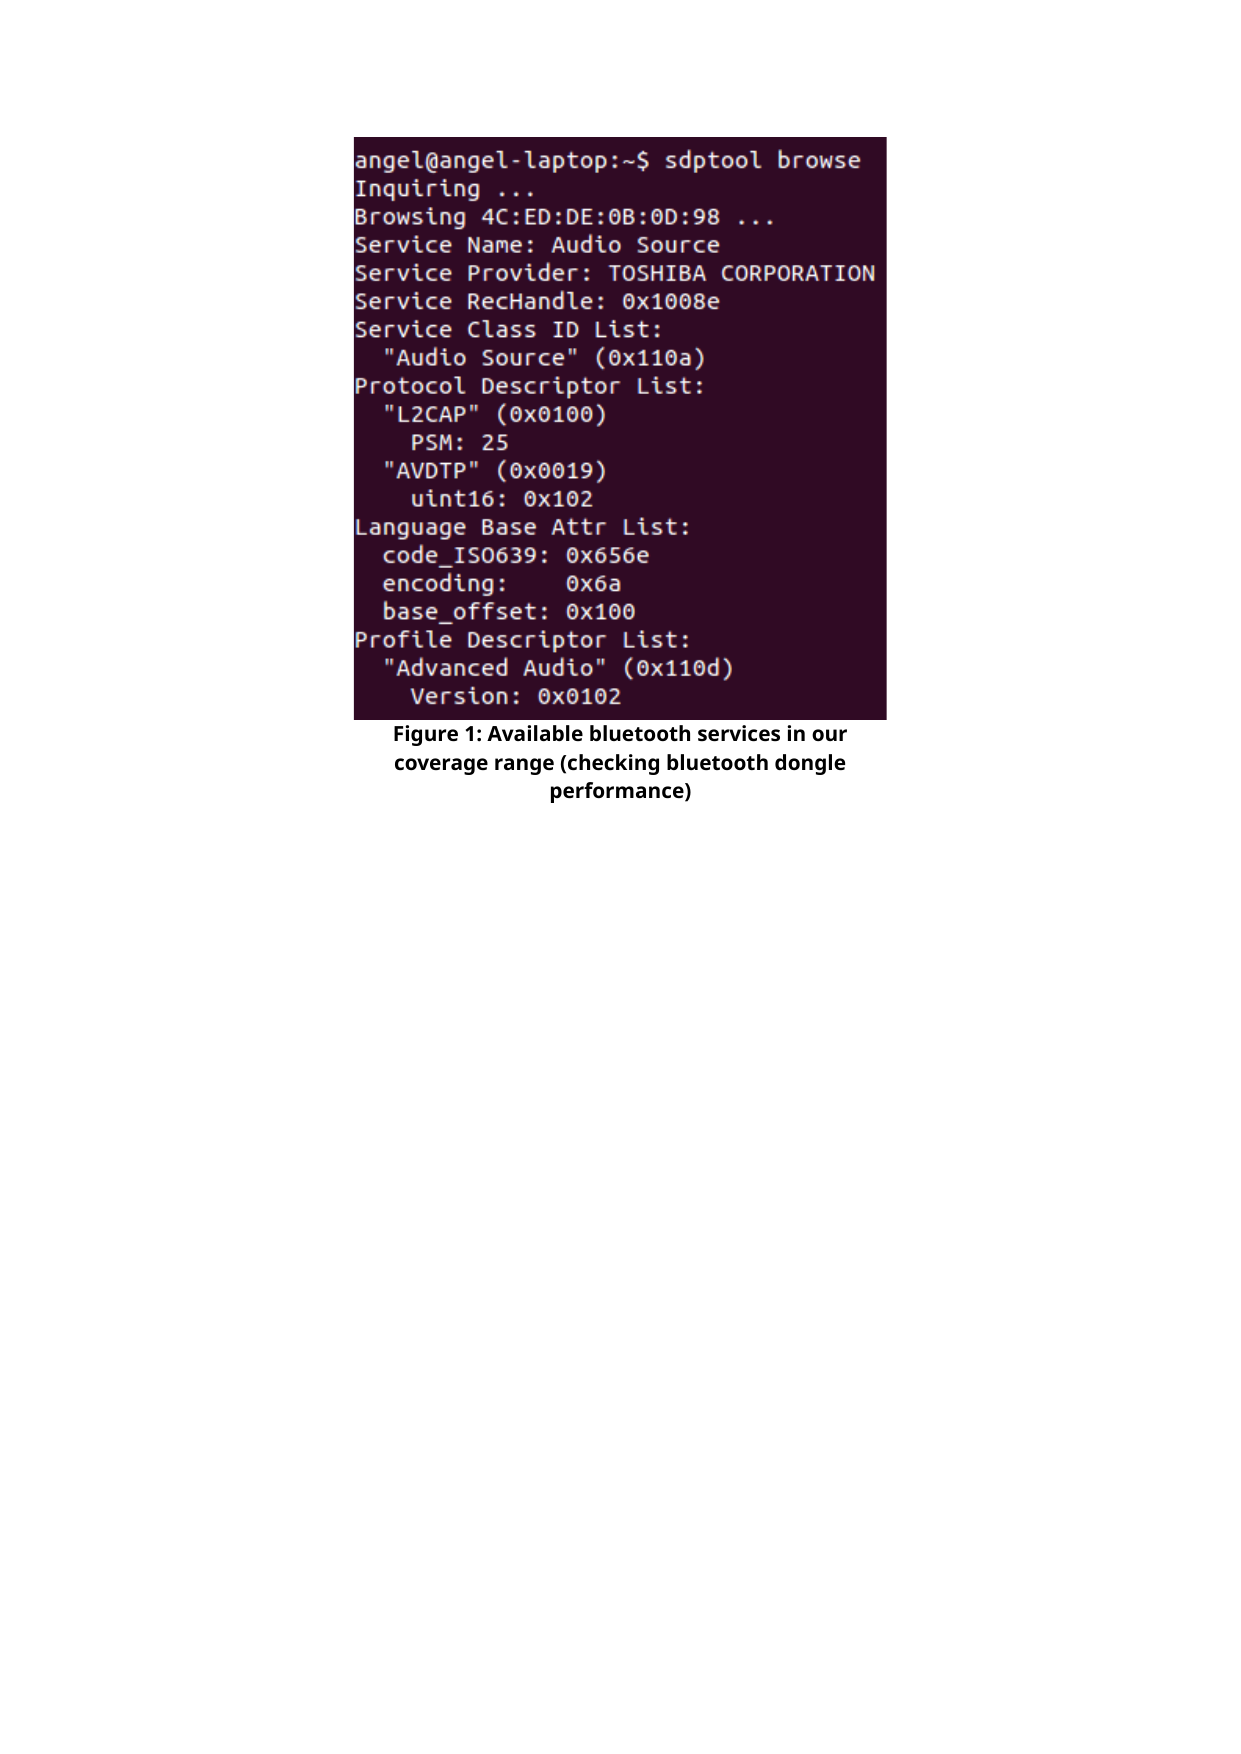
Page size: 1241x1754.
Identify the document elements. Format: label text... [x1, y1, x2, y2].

picture [353, 137, 887, 720]
subtitle Figure 1: Available bluetooth services in our coverage range (checking bluetooth dongle performance) [354, 720, 887, 804]
